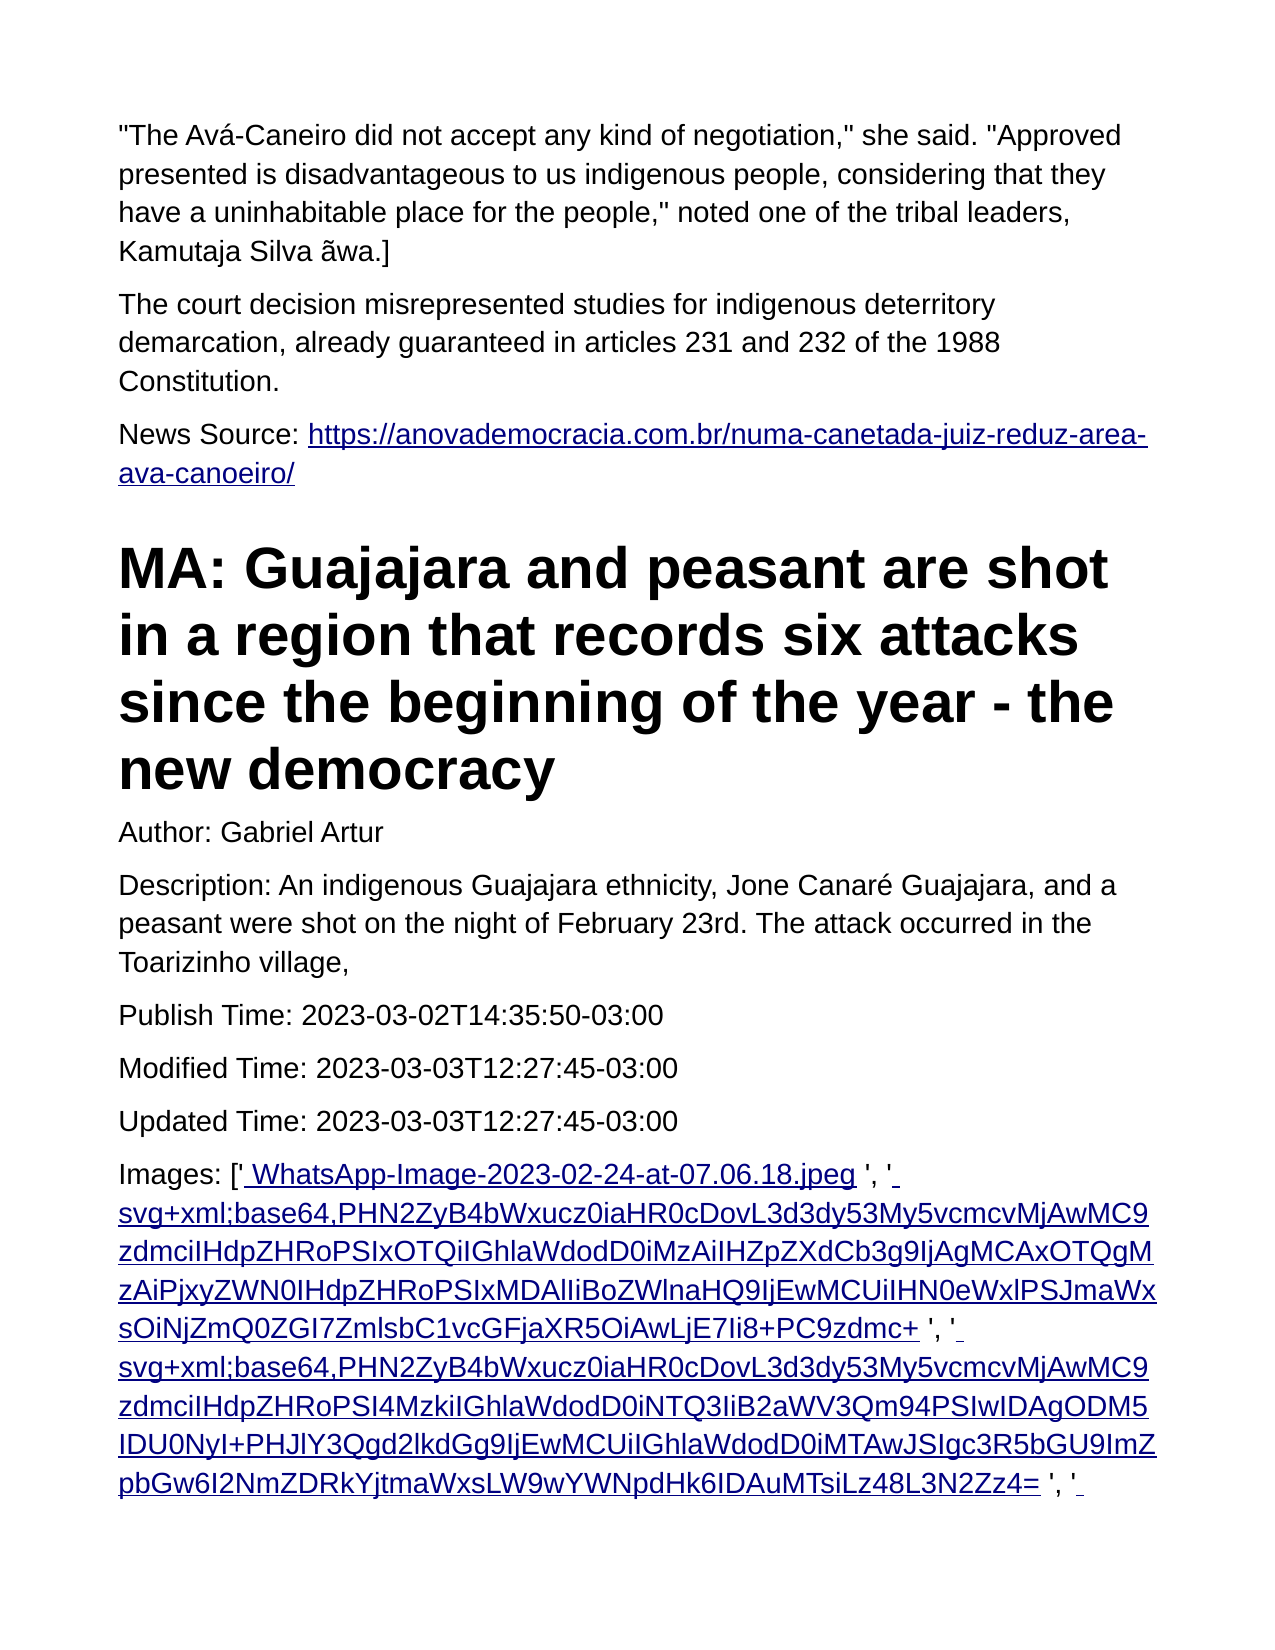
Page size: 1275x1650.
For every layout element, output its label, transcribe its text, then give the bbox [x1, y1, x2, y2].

text Author: Gabriel Artur [118, 814, 1157, 848]
text News Source: https://anovademocracia.com.br/numa-canetada-juiz-reduz-area-ava-canoeiro/ [118, 417, 1157, 489]
text Description: An indigenous Guajajara ethnicity, Jone Canaré Guajajara, and a peasant were shot on the night of February 23rd. The attack occurred in the Toarizinho village, [118, 868, 1157, 978]
text sOiNjZmQ0ZGI7ZmlsbC1vcGFjaXR5OiAwLjE7Ii8+PC9zdmc+ ', ' svg+xml;base64,PHN2ZyB4bWxucz0iaHR0cDovL3d3dy53My5vcmcvMjAwMC9zdmciIHdpZHRoPSI4MzkiIGhlaWdodD0iNTQ3IiB2aWV3Qm94PSIwIDAgODM5IDU0NyI+PHJlY3Qgd2lkdGg9IjEwMCUiIGhlaWdodD0iMTAwJSIgc3R5bGU9ImZ [118, 1304, 1157, 1456]
text Images: [' WhatsApp-Image-2023-02-24-at-07.06.18.jpeg ', ' svg+xml;base64,PHN2ZyB4bWxucz0iaHR0cDovL3d3dy53My5vcmcvMjAwMC9zdmciIHdpZHRoPSIxOTQiIGhlaWdodD0iMzAiIHZpZXdCb3g9IjAgMCAxOTQgMzAiPjxyZWN0IHdpZHRoPSIxMDAlIiBoZWlnaHQ9IjEwMCUiIHN0eWxlPSJmaWx [118, 1157, 1157, 1302]
text Publish Time: 2023-03-02T14:35:50-03:00 [118, 998, 1157, 1031]
text Modified Time: 2023-03-03T12:27:45-03:00 [118, 1051, 1157, 1084]
text The court decision misrepresented studies for indigenous deterritory demarcation, already guaranteed in articles 231 and 232 of the 1988 Constitution. [118, 287, 1157, 397]
text pbGw6I2NmZDRkYjtmaWxsLW9wYWNpdHk6IDAuMTsiLz48L3N2Zz4= ', ' [118, 1458, 1157, 1499]
text "The Avá-Caneiro did not accept any kind of negotiation," she said. "Approved presented is disadvantageous to us indigenous people, considering that they have a uninhabitable place for the people," noted one of the tribal leaders, Kamutaja Silva ãwa.] [118, 118, 1157, 267]
subtitle MA: Guajajara and peasant are shot in a region that records six attacks since the beginning of the year - the new democracy [118, 534, 1157, 802]
text Updated Time: 2023-03-03T12:27:45-03:00 [118, 1104, 1157, 1138]
